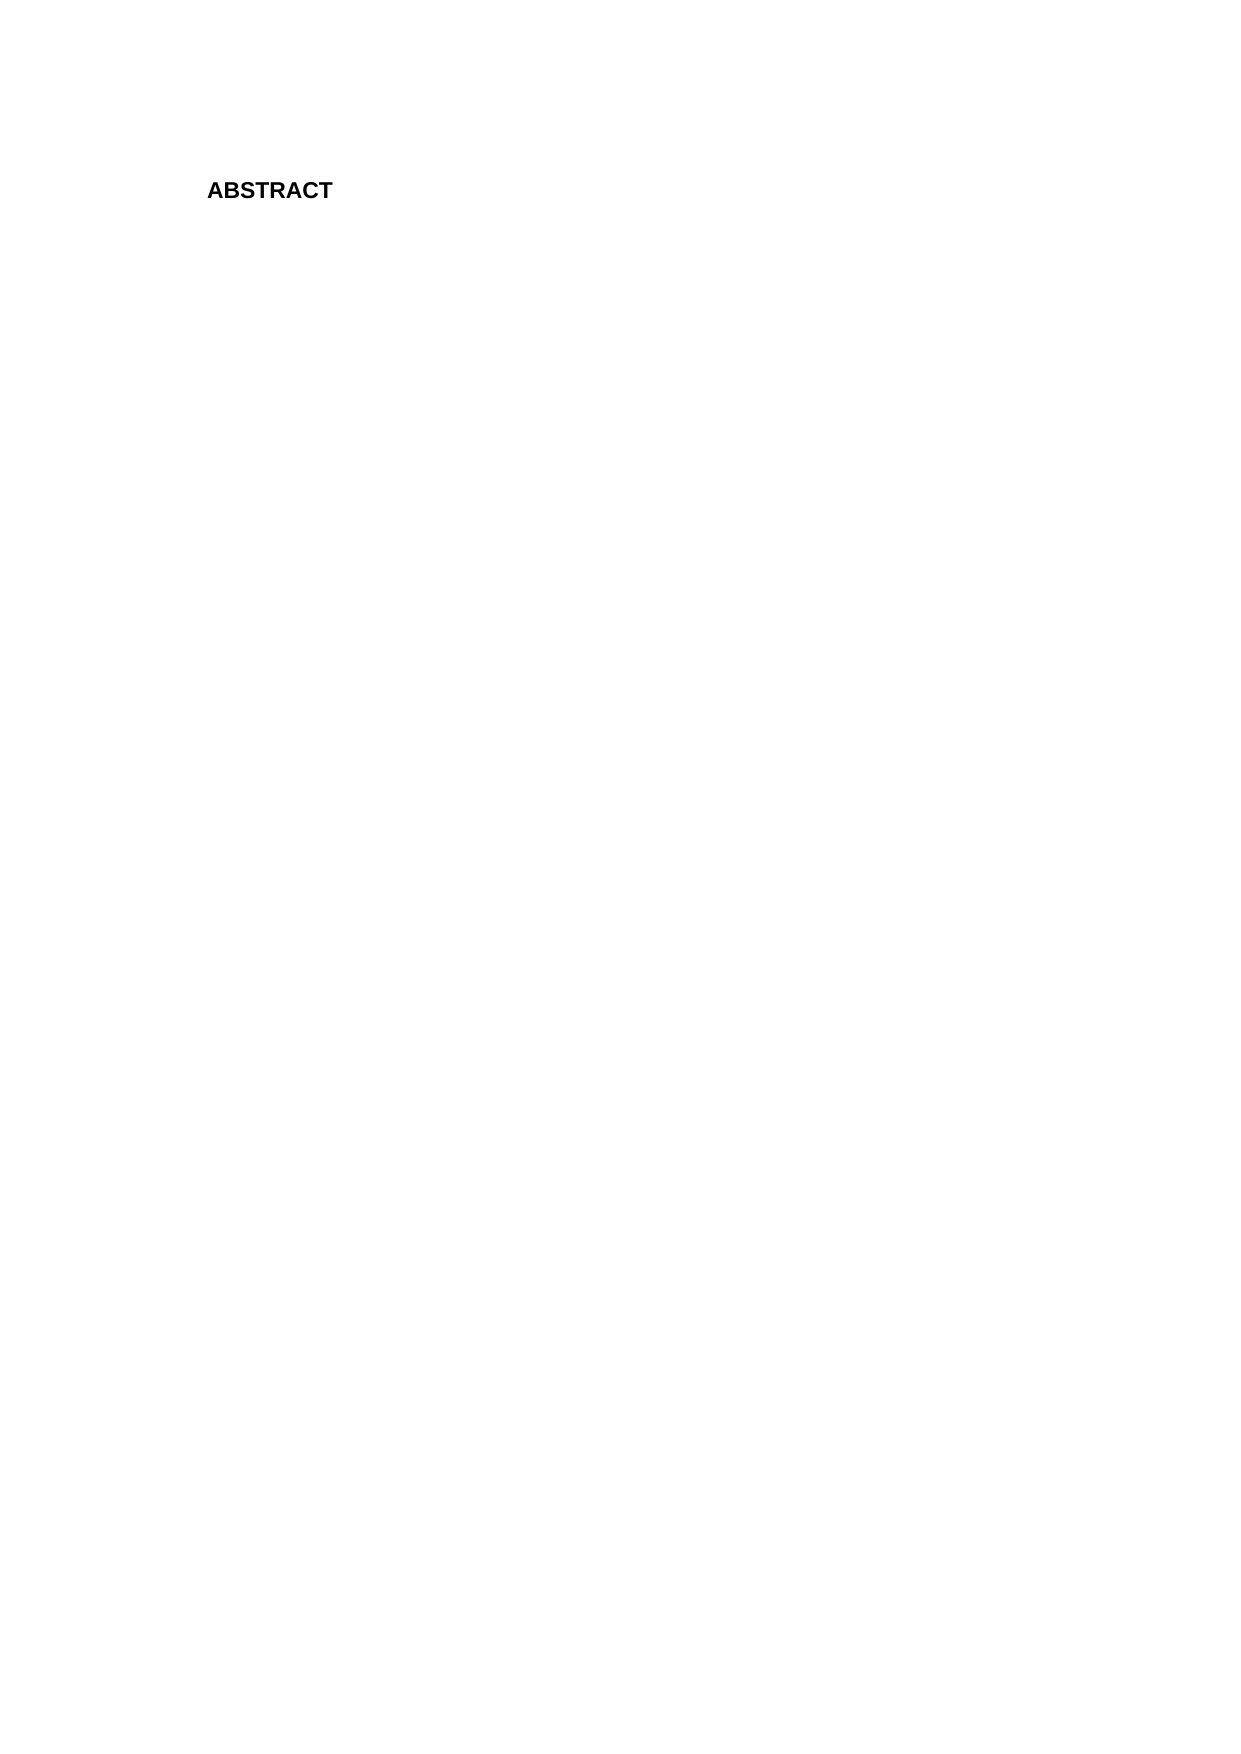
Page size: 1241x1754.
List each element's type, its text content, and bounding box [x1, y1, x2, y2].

list ABSTRACT [207, 177, 1092, 203]
